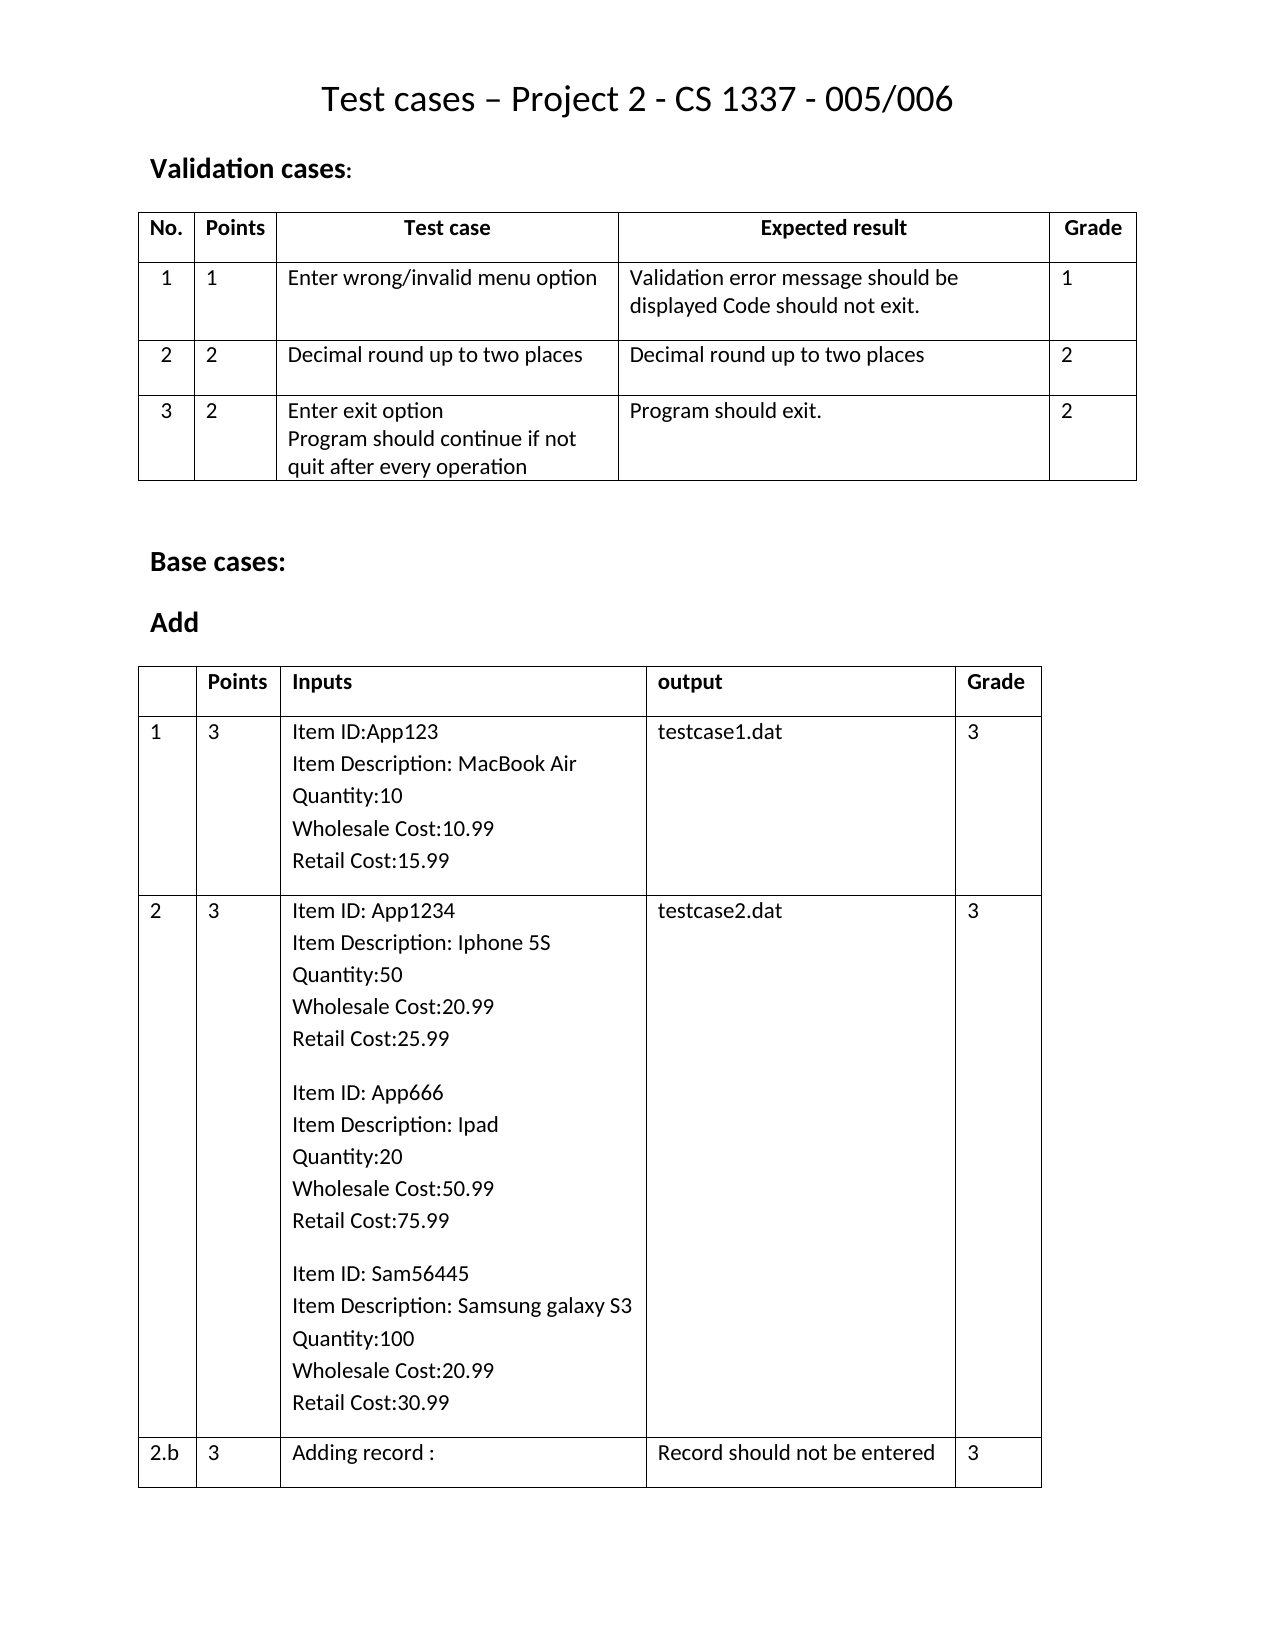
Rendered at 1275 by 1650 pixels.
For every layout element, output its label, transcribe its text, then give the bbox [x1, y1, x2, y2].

table_cell testcase2.dat [647, 896, 955, 1437]
text Base cases: [150, 543, 1125, 578]
table_cell Adding record : [281, 1438, 646, 1487]
table_cell 1 [195, 263, 276, 339]
table_cell 3 [956, 717, 1041, 895]
table_cell 3 [197, 1438, 280, 1487]
table_cell 3 [956, 896, 1041, 1437]
table_cell Validation error message should be displayed Code should not exit. [619, 263, 1049, 339]
table_header No. [139, 213, 194, 262]
table_cell 2 [195, 341, 276, 395]
table_cell Item ID:App123 Item Description: MacBook Air Quantity:10 Wholesale Cost:10.99 Retail Cost:15.99 [281, 717, 646, 895]
table_cell Enter exit option Program should continue if not quit after every operation [277, 396, 618, 480]
table_cell Decimal round up to two places [619, 341, 1049, 395]
table_cell 3 [197, 896, 280, 1437]
table_header Inputs [281, 667, 646, 716]
table_cell testcase1.dat [647, 717, 955, 895]
text Validation cases: [150, 150, 1125, 186]
table_cell Enter wrong/invalid menu option [277, 263, 618, 339]
table_cell 1 [1050, 263, 1136, 339]
table_header Points [195, 213, 276, 262]
table_cell 2 [139, 896, 196, 1437]
table_header Grade [956, 667, 1041, 716]
table_header Test case [277, 213, 618, 262]
table_header Expected result [619, 213, 1049, 262]
table_header Grade [1050, 213, 1136, 262]
table_cell 2 [1050, 396, 1136, 480]
table_cell 3 [139, 396, 194, 480]
table_header [139, 667, 196, 716]
table_cell 3 [197, 717, 280, 895]
table_header output [647, 667, 955, 716]
table_cell 3 [956, 1438, 1041, 1487]
table_cell 2 [1050, 341, 1136, 395]
table_header Points [197, 667, 280, 716]
table_cell 2 [139, 341, 194, 395]
table_cell 2.b [139, 1438, 196, 1487]
table_cell Item ID: App1234 Item Description: Iphone 5S Quantity:50 Wholesale Cost:20.99 Retail Cost:25.99 Item ID: App666 Item Description: Ipad Quantity:20 Wholesale Cost:50.99 Retail Cost:75.99 Item ID: Sam56445 Item Description: Samsung galaxy S3 Quantity:100 Wholesale Cost:20.99 Retail Cost:30.99 [281, 896, 646, 1437]
table_cell 1 [139, 263, 194, 339]
table_cell Program should exit. [619, 396, 1049, 480]
text Add [150, 604, 1125, 640]
table_cell 1 [139, 717, 196, 895]
table_cell 2 [195, 396, 276, 480]
table_cell Record should not be entered [647, 1438, 955, 1487]
table_cell Decimal round up to two places [277, 341, 618, 395]
